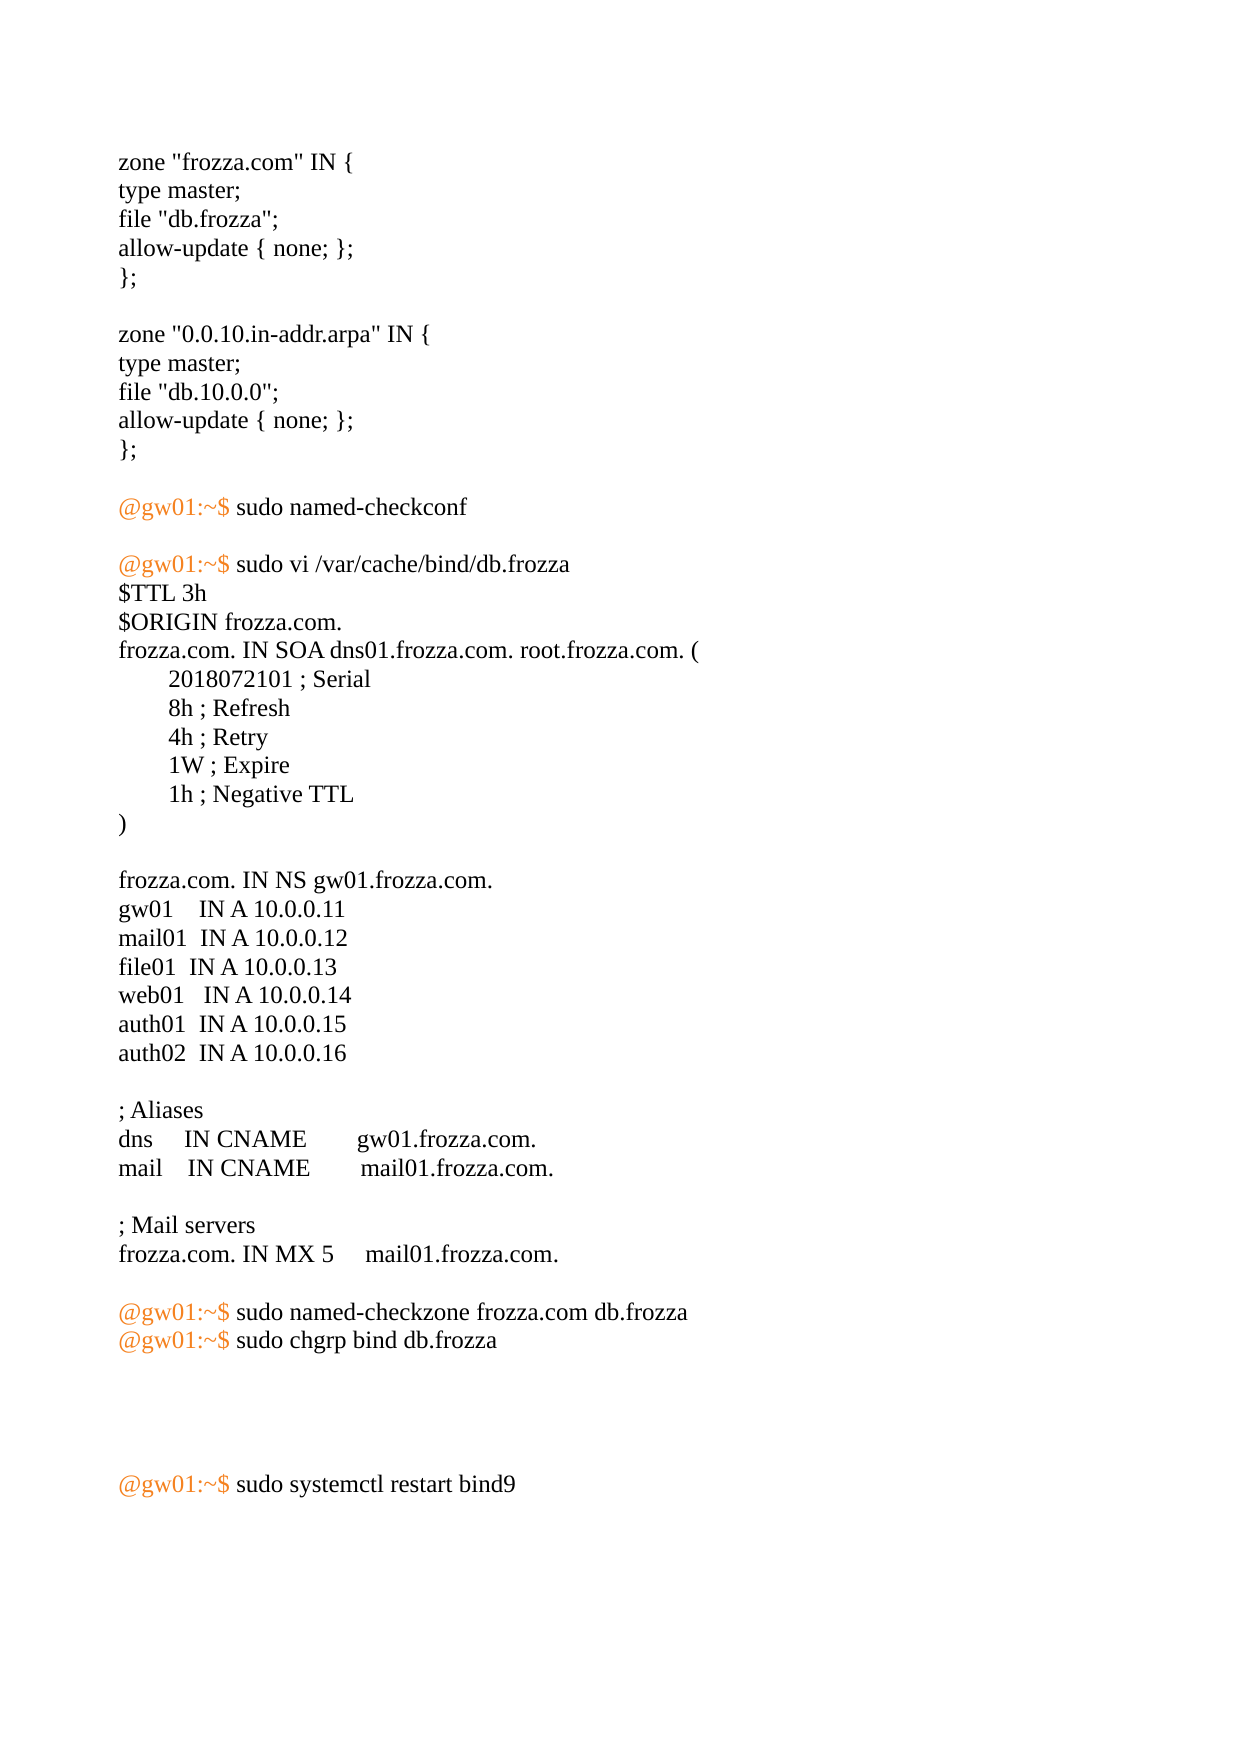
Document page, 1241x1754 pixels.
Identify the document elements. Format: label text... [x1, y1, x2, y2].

text zone "0.0.10.in-addr.arpa" IN { [118, 319, 1122, 348]
text mail01 IN A 10.0.0.12 [118, 923, 1122, 952]
text @gw01:~$ sudo systemctl restart bind9 [118, 1469, 1122, 1498]
text file "db.frozza"; [118, 204, 1122, 233]
text ; Mail servers [118, 1211, 1122, 1239]
text mail IN CNAME mail01.frozza.com. [118, 1153, 1122, 1182]
text ) [118, 808, 1122, 837]
text @gw01:~$ sudo named-checkzone frozza.com db.frozza [118, 1297, 1122, 1326]
text $TTL 3h [118, 578, 1122, 607]
text allow-update { none; }; [118, 406, 1122, 434]
text web01 IN A 10.0.0.14 [118, 981, 1122, 1009]
text 8h ; Refresh [118, 693, 1122, 722]
text frozza.com. IN MX 5 mail01.frozza.com. [118, 1239, 1122, 1268]
text }; [118, 434, 1122, 463]
text type master; [118, 176, 1122, 204]
text 4h ; Retry [118, 722, 1122, 751]
text type master; [118, 348, 1122, 377]
text ; Aliases [118, 1096, 1122, 1124]
text @gw01:~$ sudo chgrp bind db.frozza [118, 1326, 1122, 1354]
text @gw01:~$ sudo named-checkconf [118, 492, 1122, 521]
text frozza.com. IN NS gw01.frozza.com. [118, 866, 1122, 894]
text $ORIGIN frozza.com. [118, 607, 1122, 636]
text frozza.com. IN SOA dns01.frozza.com. root.frozza.com. ( [118, 636, 1122, 664]
text }; [118, 262, 1122, 291]
text 1W ; Expire [118, 751, 1122, 779]
text 1h ; Negative TTL [118, 779, 1122, 808]
text auth02 IN A 10.0.0.16 [118, 1038, 1122, 1067]
text @gw01:~$ sudo vi /var/cache/bind/db.frozza [118, 549, 1122, 578]
text allow-update { none; }; [118, 233, 1122, 262]
text file "db.10.0.0"; [118, 377, 1122, 406]
text dns IN CNAME gw01.frozza.com. [118, 1124, 1122, 1153]
text zone "frozza.com" IN { [118, 147, 1122, 176]
text auth01 IN A 10.0.0.15 [118, 1009, 1122, 1038]
text file01 IN A 10.0.0.13 [118, 952, 1122, 981]
text 2018072101 ; Serial [118, 664, 1122, 693]
text gw01 IN A 10.0.0.11 [118, 894, 1122, 923]
